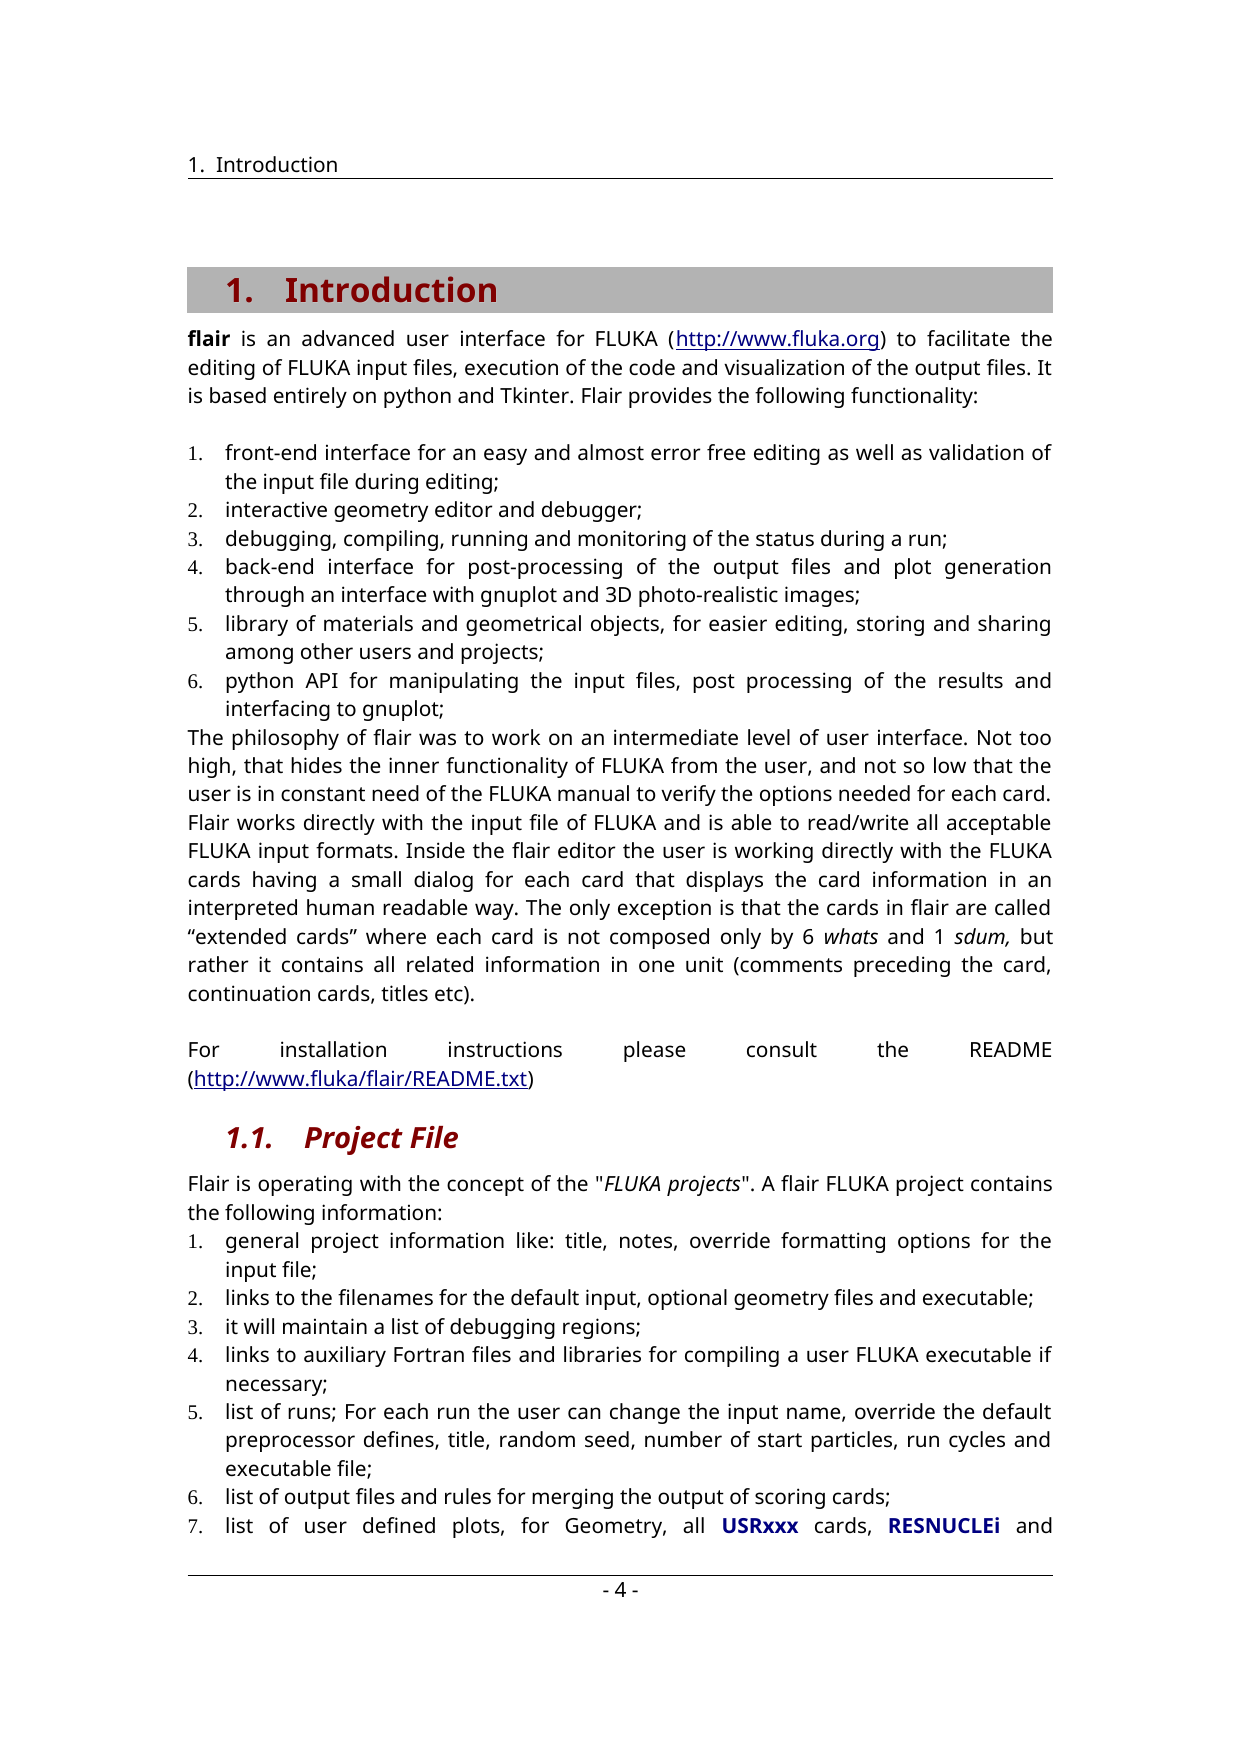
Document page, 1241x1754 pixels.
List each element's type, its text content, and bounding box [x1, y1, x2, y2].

list front-end interface for an easy and almost error free editing as well as validation of the input file during editing; [187, 438, 1053, 495]
list list of output files and rules for merging the output of scoring cards; [187, 1482, 1053, 1511]
list general project information like: title, notes, override formatting options for the input file; [187, 1226, 1053, 1283]
list library of materials and geometrical objects, for easier editing, storing and sharing among other users and projects; [187, 609, 1053, 666]
list debugging, compiling, running and monitoring of the status during a run; [187, 524, 1053, 552]
list python API for manipulating the input files, post processing of the results and interfacing to gnuplot; [187, 666, 1053, 723]
text flair is an advanced user interface for FLUKA (http://www.fluka.org) to facilitate the editing of FLUKA input files, execution of the code and visualization of the output files. It is based entirely on python and Tkinter. Flair provides the following functionality: [187, 324, 1053, 410]
text The philosophy of flair was to work on an intermediate level of user interface. Not too high, that hides the inner functionality of FLUKA from the user, and not so low that the user is in constant need of the FLUKA manual to verify the options needed for each card. Flair works directly with the input file of FLUKA and is able to read/write all acceptable FLUKA input formats. Inside the flair editor the user is working directly with the FLUKA cards having a small dialog for each card that displays the card information in an interpreted human readable way. The only exception is that the cards in flair are called “extended cards” where each card is not composed only by 6 whats and 1 sdum, but rather it contains all related information in one unit (comments preceding the card, continuation cards, titles etc). [187, 723, 1053, 1007]
list interactive geometry editor and debugger; [187, 495, 1053, 524]
subtitle Introduction [187, 267, 1053, 313]
subtitle Project File [187, 1117, 1053, 1157]
list it will maintain a list of debugging regions; [187, 1312, 1053, 1340]
list list of user defined plots, for Geometry, all USRxxx cards, RESNUCLEi and [187, 1511, 1053, 1539]
list links to the filenames for the default input, optional geometry files and executable; [187, 1283, 1053, 1312]
list links to auxiliary Fortran files and libraries for compiling a user FLUKA executable if necessary; [187, 1340, 1053, 1397]
list back-end interface for post-processing of the output files and plot generation through an interface with gnuplot and 3D photo-realistic images; [187, 552, 1053, 609]
text For installation instructions please consult the README (http://www.fluka/flair/README.txt) [187, 1036, 1053, 1092]
text Flair is operating with the concept of the "FLUKA projects". A flair FLUKA project contains the following information: [187, 1169, 1053, 1226]
list list of runs; For each run the user can change the input name, override the default preprocessor defines, title, random seed, number of start particles, run cycles and executable file; [187, 1397, 1053, 1482]
